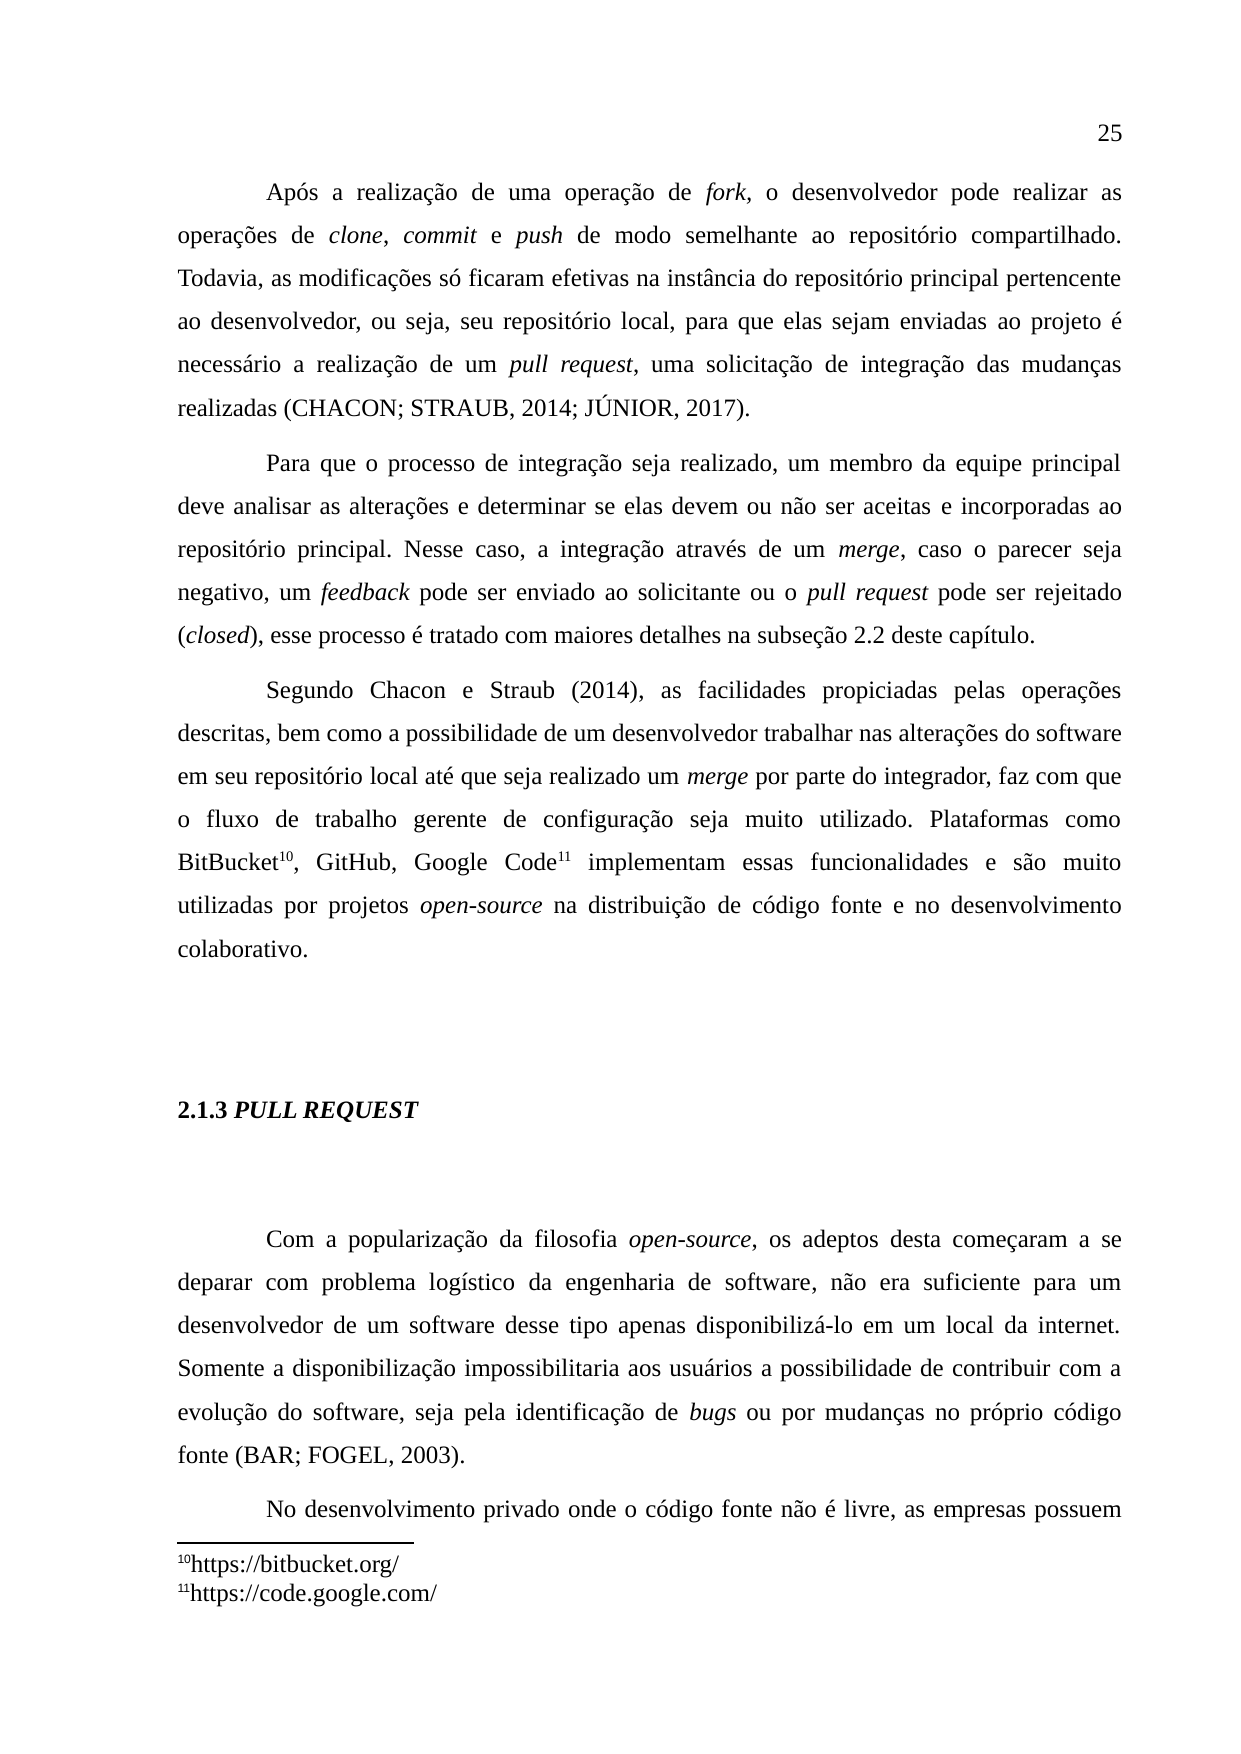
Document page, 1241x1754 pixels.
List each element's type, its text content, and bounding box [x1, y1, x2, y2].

text Para que o processo de integração seja realizado, um membro da equipe principal deve analisar as alterações e determinar se elas devem ou não ser aceitas e incorporadas ao repositório principal. Nesse caso, a integração através de um merge, caso o parecer seja negativo, um feedback pode ser enviado ao solicitante ou o pull request pode ser rejeitado (closed), esse processo é tratado com maiores detalhes na subseção 2.2 deste capítulo. [177, 448, 1122, 649]
text Segundo Chacon e Straub (2014), as facilidades propiciadas pelas operações descritas, bem como a possibilidade de um desenvolvedor trabalhar nas alterações do software em seu repositório local até que seja realizado um merge por parte do integrador, faz com que o fluxo de trabalho gerente de configuração seja muito utilizado. Plataformas como BitBucket, GitHub, Google Code implementam essas funcionalidades e são muito utilizadas por projetos open-source na distribuição de código fonte e no desenvolvimento colaborativo. [177, 675, 1122, 962]
text https://code.google.com/ [177, 1578, 1122, 1606]
text Após a realização de uma operação de fork, o desenvolvedor pode realizar as operações de clone, commit e push de modo semelhante ao repositório compartilhado. Todavia, as modificações só ficaram efetivas na instância do repositório principal pertencente ao desenvolvedor, ou seja, seu repositório local, para que elas sejam enviadas ao projeto é necessário a realização de um pull request, uma solicitação de integração das mudanças realizadas (CHACON; STRAUB, 2014; JÚNIOR, 2017). [177, 177, 1122, 421]
text No desenvolvimento privado onde o código fonte não é livre, as empresas possuem [177, 1494, 1122, 1523]
text Com a popularização da filosofia open-source, os adeptos desta começaram a se deparar com problema logístico da engenharia de software, não era suficiente para um desenvolvedor de um software desse tipo apenas disponibilizá-lo em um local da internet. Somente a disponibilização impossibilitaria aos usuários a possibilidade de contribuir com a evolução do software, seja pela identificação de bugs ou por mudanças no próprio código fonte (BAR; FOGEL, 2003). [177, 1224, 1122, 1468]
text https://bitbucket.org/ [177, 1549, 1122, 1578]
text 2.1.3 Pull Request [177, 1095, 1122, 1124]
